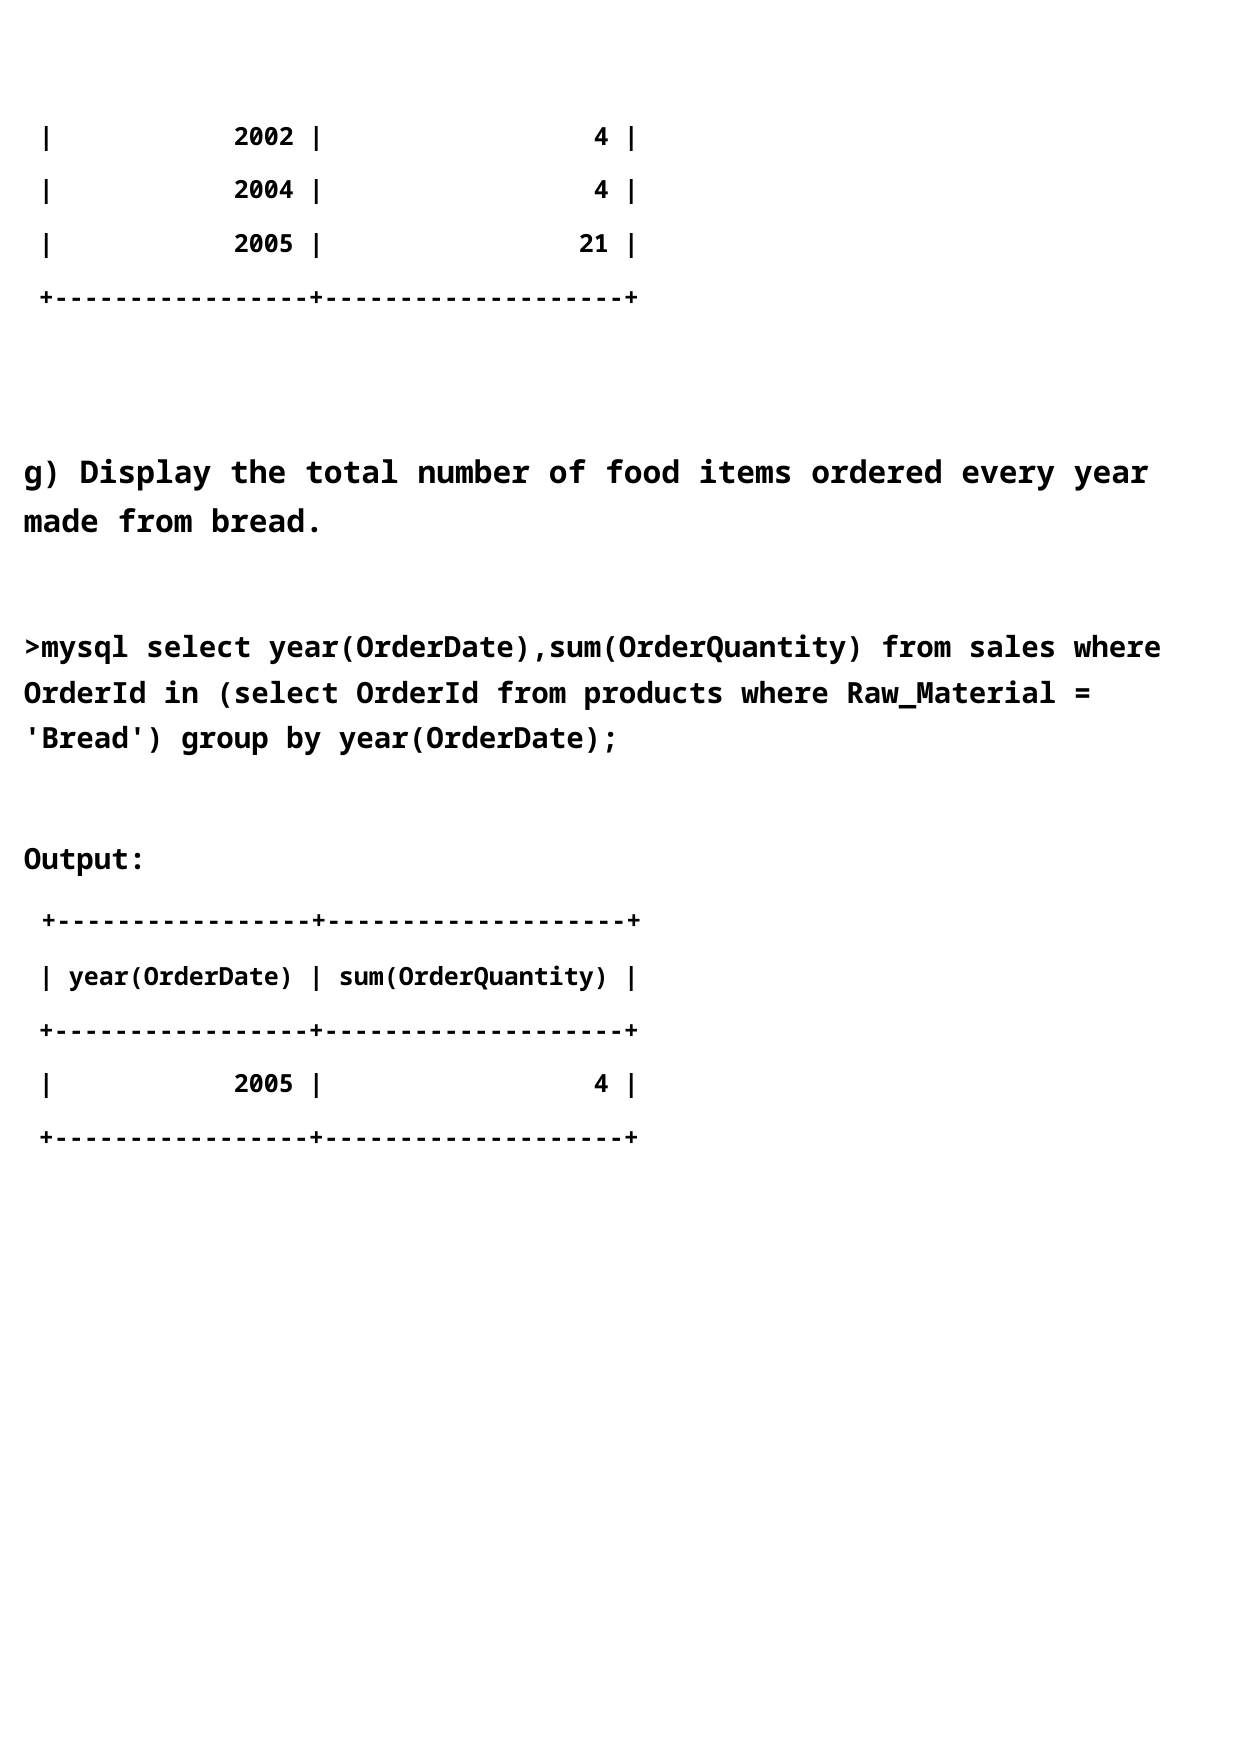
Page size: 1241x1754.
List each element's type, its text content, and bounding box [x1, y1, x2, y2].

text +-----------------+--------------------+ [24, 1012, 1240, 1046]
text Output: [24, 838, 1240, 878]
text | year(OrderDate) | sum(OrderQuantity) | [24, 958, 1240, 993]
text | 2005 | 4 | [24, 1066, 1240, 1100]
text | 2002 | 4 | [24, 118, 1240, 152]
text >mysql select year(OrderDate),sum(OrderQuantity) from sales where OrderId in (select OrderId from products where Raw_Material = 'Bread') group by year(OrderDate); [24, 626, 1240, 757]
text +-----------------+--------------------+ [24, 1120, 1240, 1154]
text g) Display the total number of food items ordered every year made from bread. [24, 450, 1240, 542]
text +-----------------+--------------------+ [24, 898, 1240, 938]
text +-----------------+--------------------+ [24, 279, 1240, 313]
text | 2004 | 4 | [24, 172, 1240, 206]
text | 2005 | 21 | [24, 226, 1240, 260]
